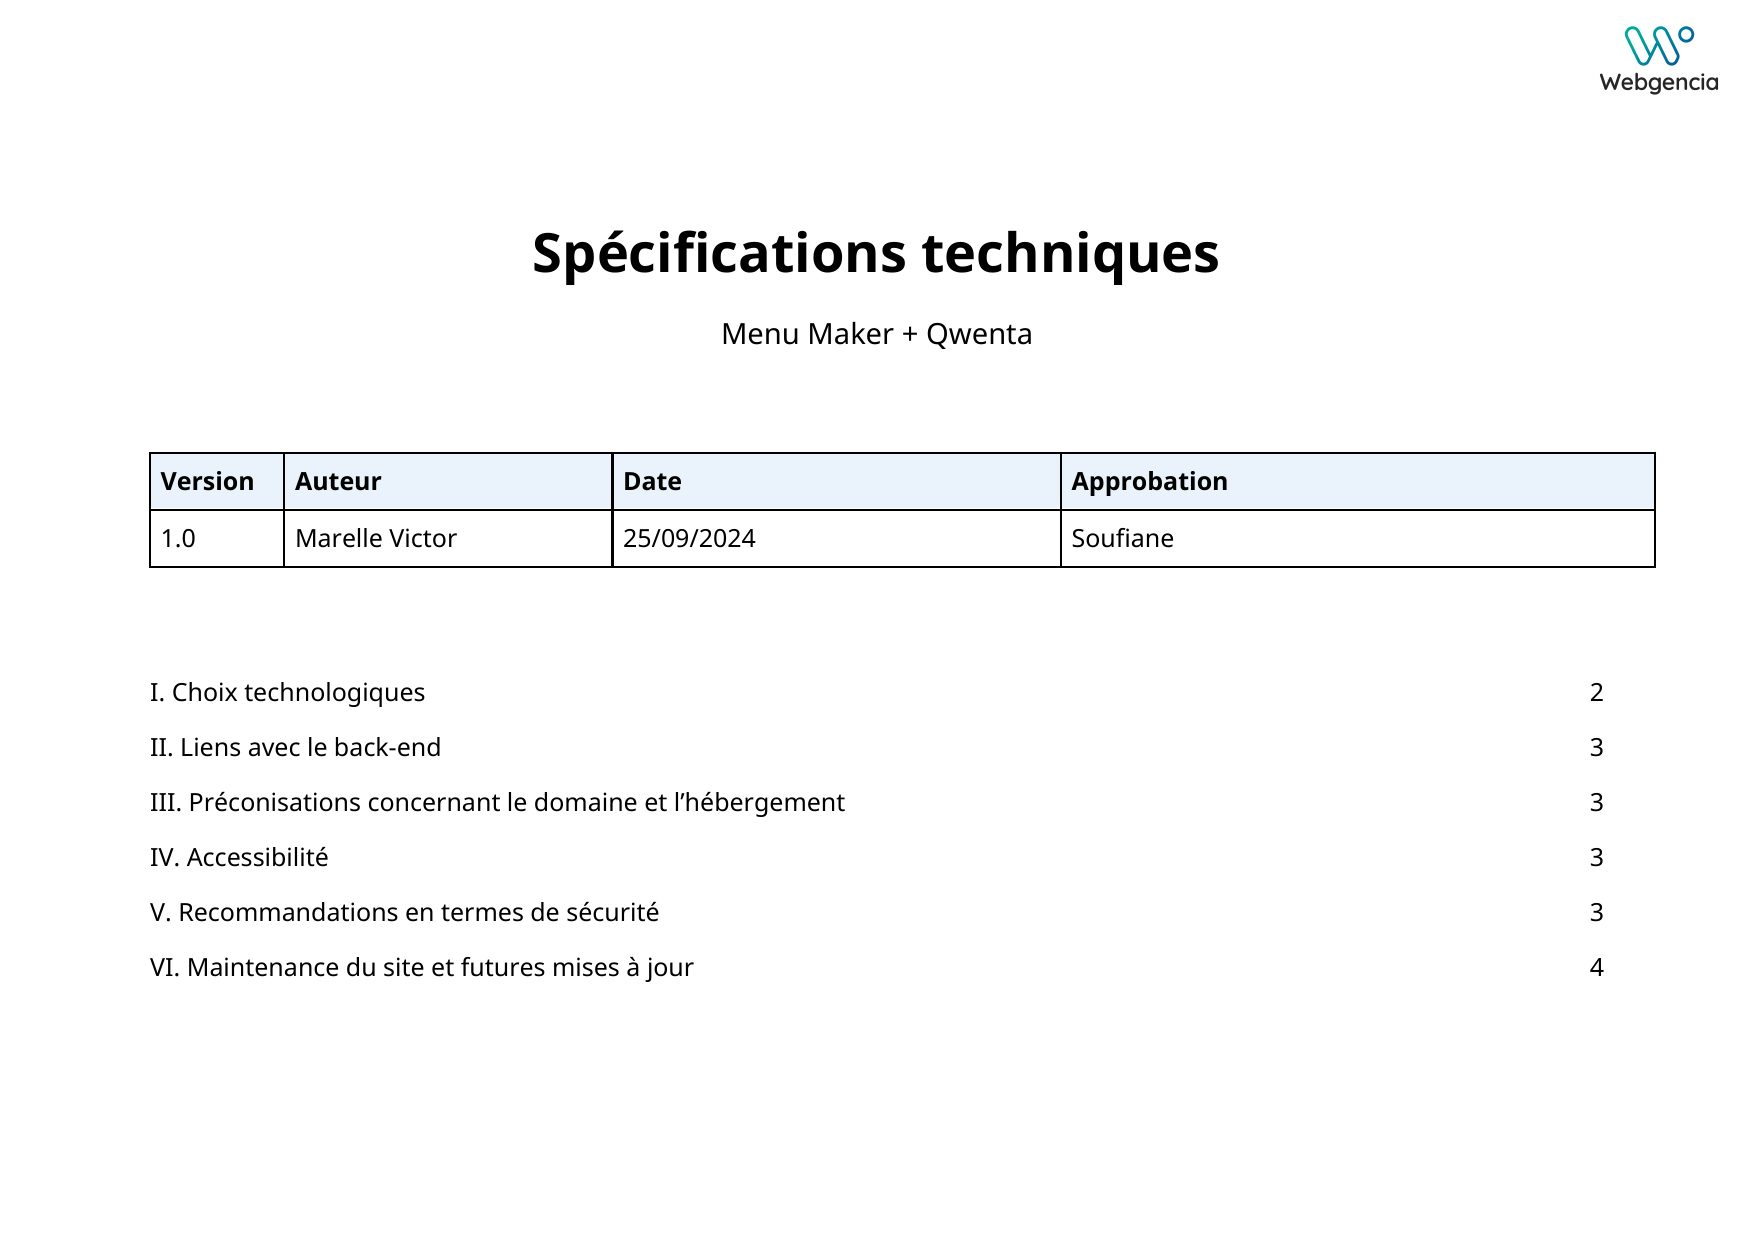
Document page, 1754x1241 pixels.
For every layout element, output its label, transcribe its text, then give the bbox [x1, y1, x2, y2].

text II. Liens avec le back-end 3 [150, 730, 1604, 764]
title Spécifications techniques [150, 215, 1604, 288]
table_header Version [151, 454, 283, 508]
text IV. Accessibilité 3 [150, 839, 1604, 873]
text V. Recommandations en termes de sécurité 3 [150, 894, 1604, 928]
table_header Auteur [285, 454, 611, 508]
text III. Préconisations concernant le domaine et l’hébergement 3 [150, 784, 1604, 819]
table_cell Marelle Victor [285, 511, 611, 566]
table_header Approbation [1062, 454, 1654, 508]
table_cell 1.0 [151, 511, 283, 566]
text Menu Maker + Qwenta [150, 313, 1604, 353]
text VI. Maintenance du site et futures mises à jour 4 [150, 949, 1604, 983]
table_cell Soufiane [1062, 511, 1654, 566]
table_cell 25/09/2024 [614, 511, 1060, 566]
text I. Choix technologiques 2 [150, 675, 1604, 709]
table_header Date [614, 454, 1060, 508]
picture [1580, 20, 1739, 101]
